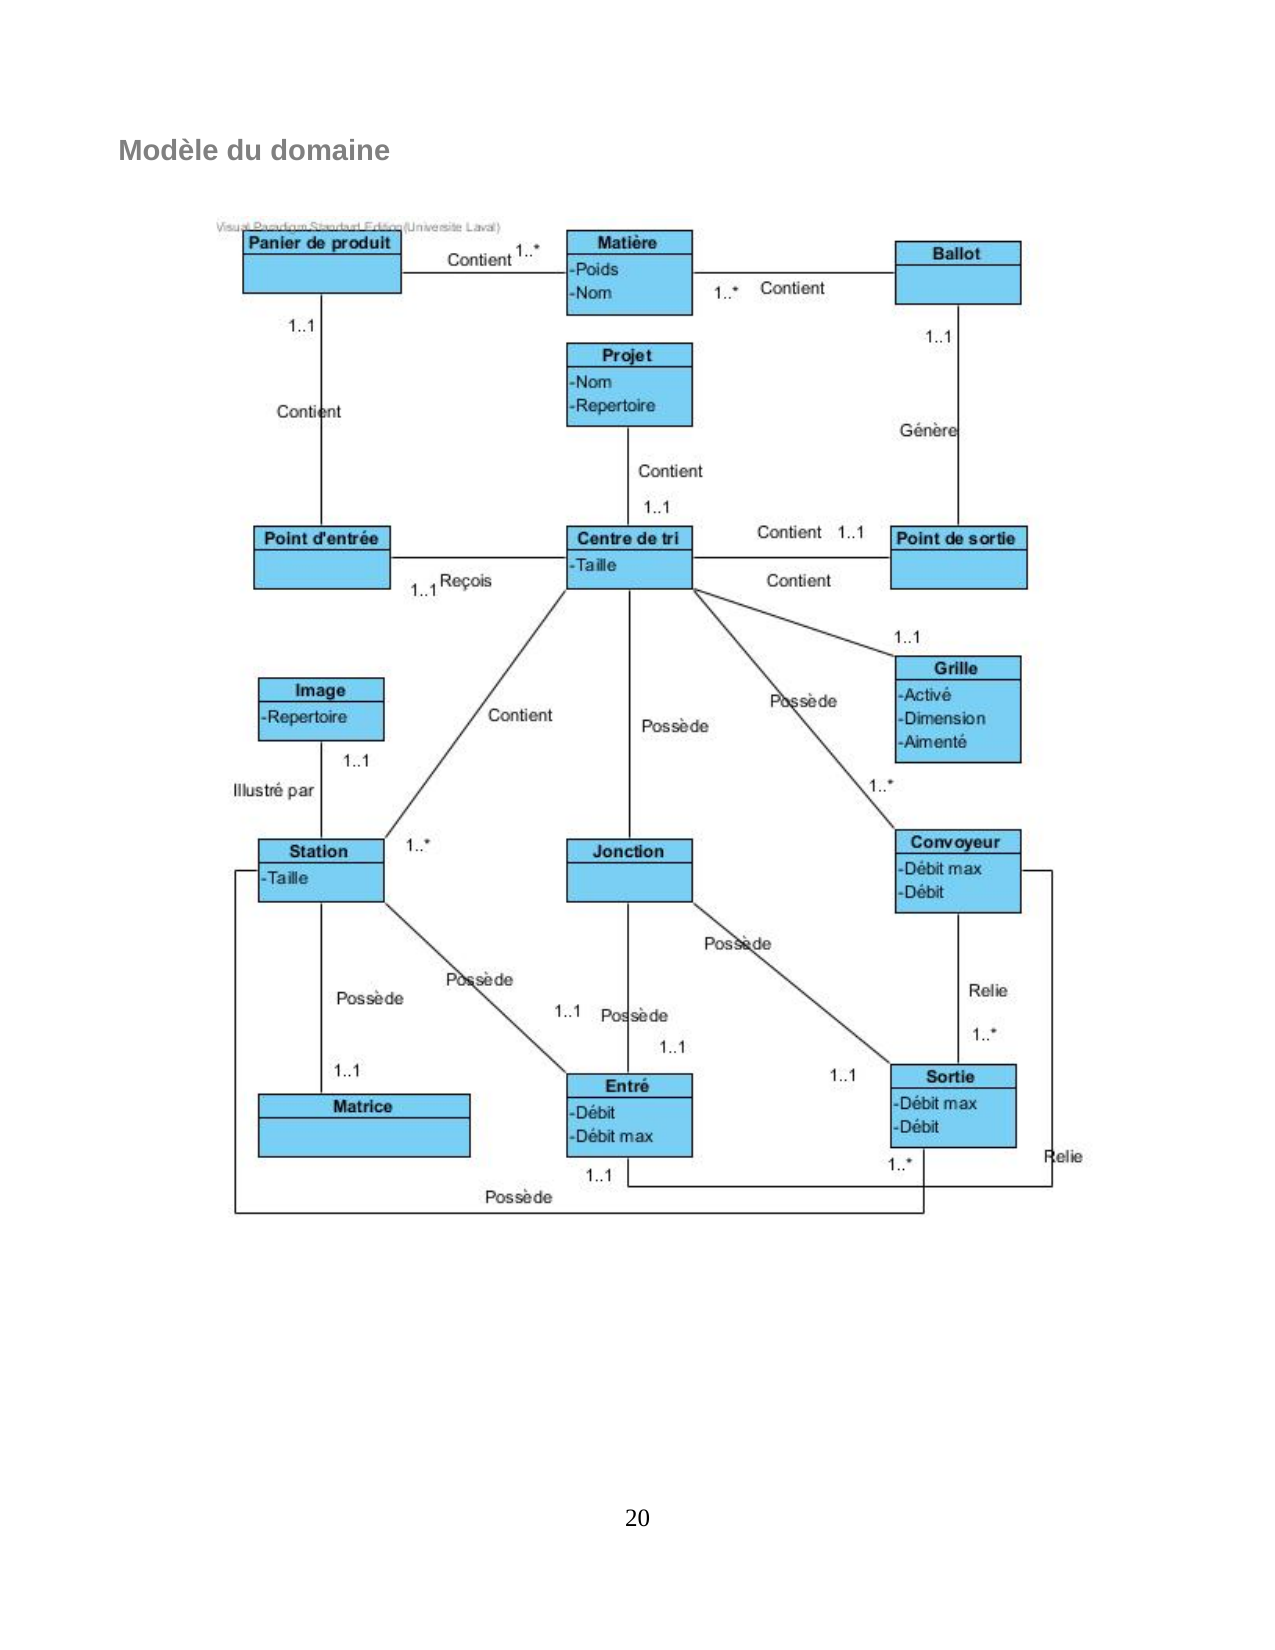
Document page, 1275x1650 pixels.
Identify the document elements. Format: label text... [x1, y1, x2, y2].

picture [216, 216, 1108, 1219]
subtitle Modèle du domaine [118, 133, 1157, 166]
